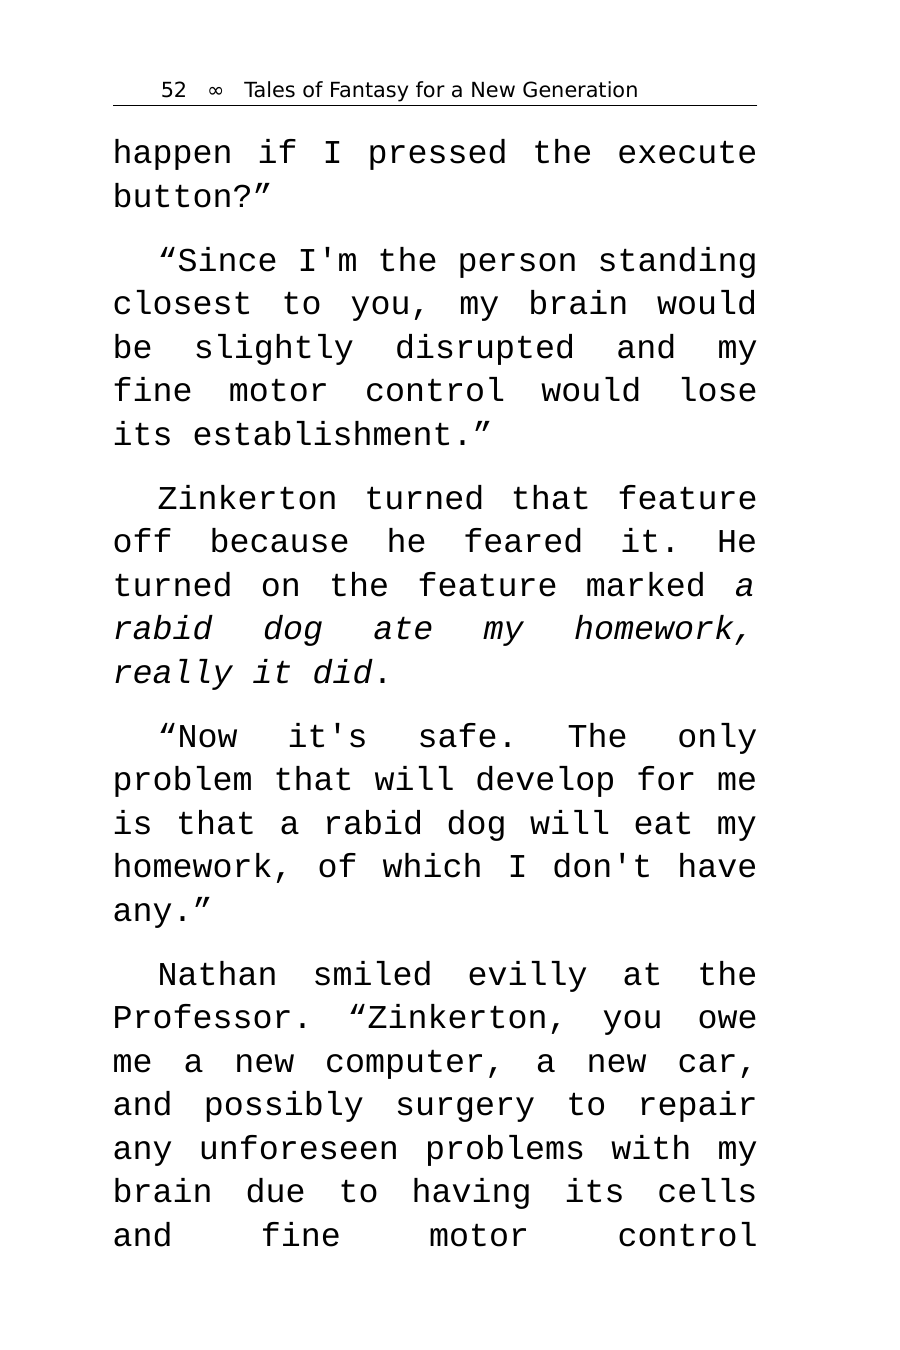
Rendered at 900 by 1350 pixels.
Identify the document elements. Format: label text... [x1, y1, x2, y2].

text Zinkerton turned that feature off because he feared it. He turned on the feature marked a rabid dog ate my homework, really it did. [112, 482, 757, 693]
text happen if I pressed the execute button?” [112, 136, 757, 217]
text Nathan smiled evilly at the Professor. “Zinkerton, you owe me a new computer, a new car, and possibly surgery to repair any unforeseen problems with my brain due to having its cells and fine motor control [112, 958, 757, 1256]
text “Since I'm the person standing closest to you, my brain would be slightly disrupted and my fine motor control would lose its establishment.” [112, 244, 757, 455]
text “Now it's safe. The only problem that will develop for me is that a rabid dog will eat my homework, of which I don't have any.” [112, 720, 757, 931]
